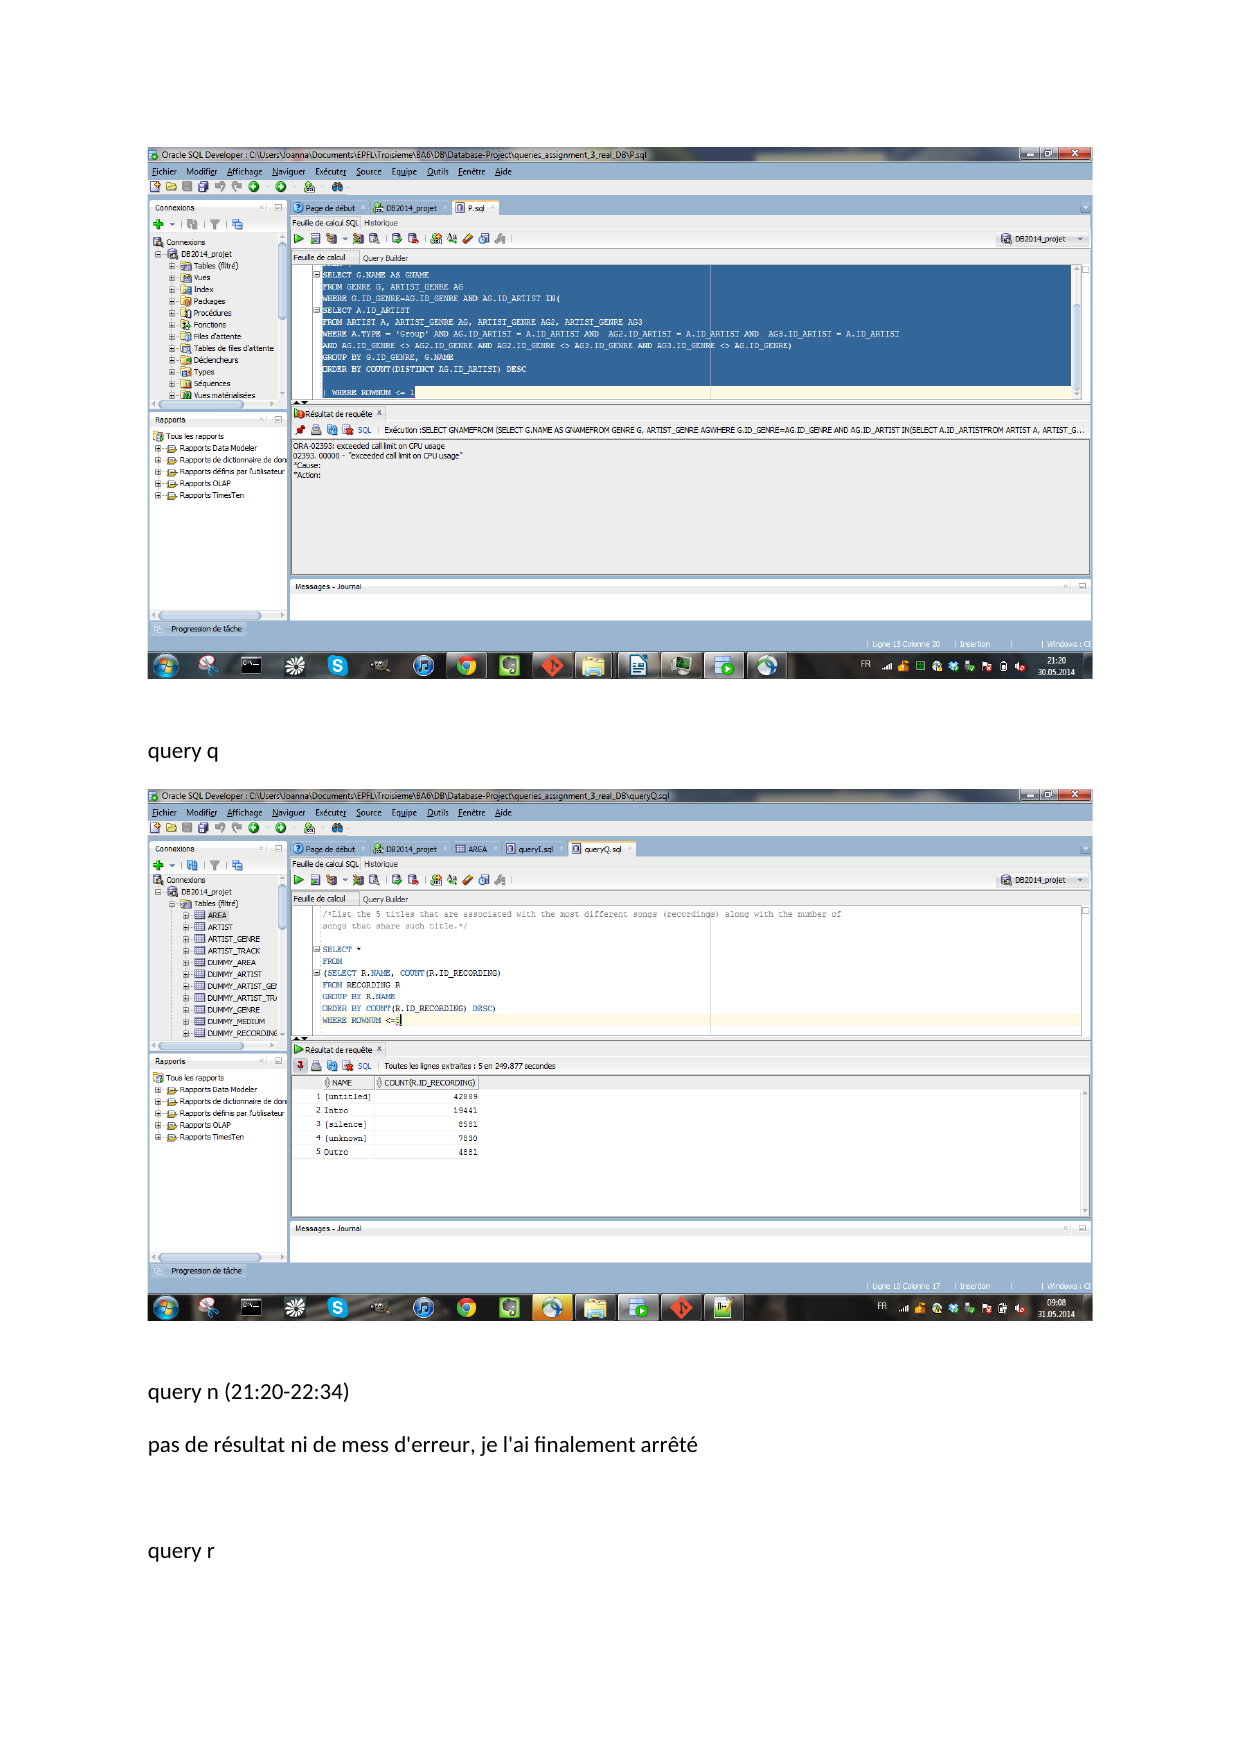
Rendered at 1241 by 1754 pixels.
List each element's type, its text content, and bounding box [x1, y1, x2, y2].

text query n (21:20-22:34) [148, 1377, 1093, 1406]
picture [147, 147, 1093, 679]
text query r [148, 1537, 1093, 1564]
picture [147, 789, 1093, 1321]
text pas de résultat ni de mess d'erreur, je l'ai finalement arrêté [148, 1431, 1093, 1458]
text query q [148, 736, 1093, 764]
